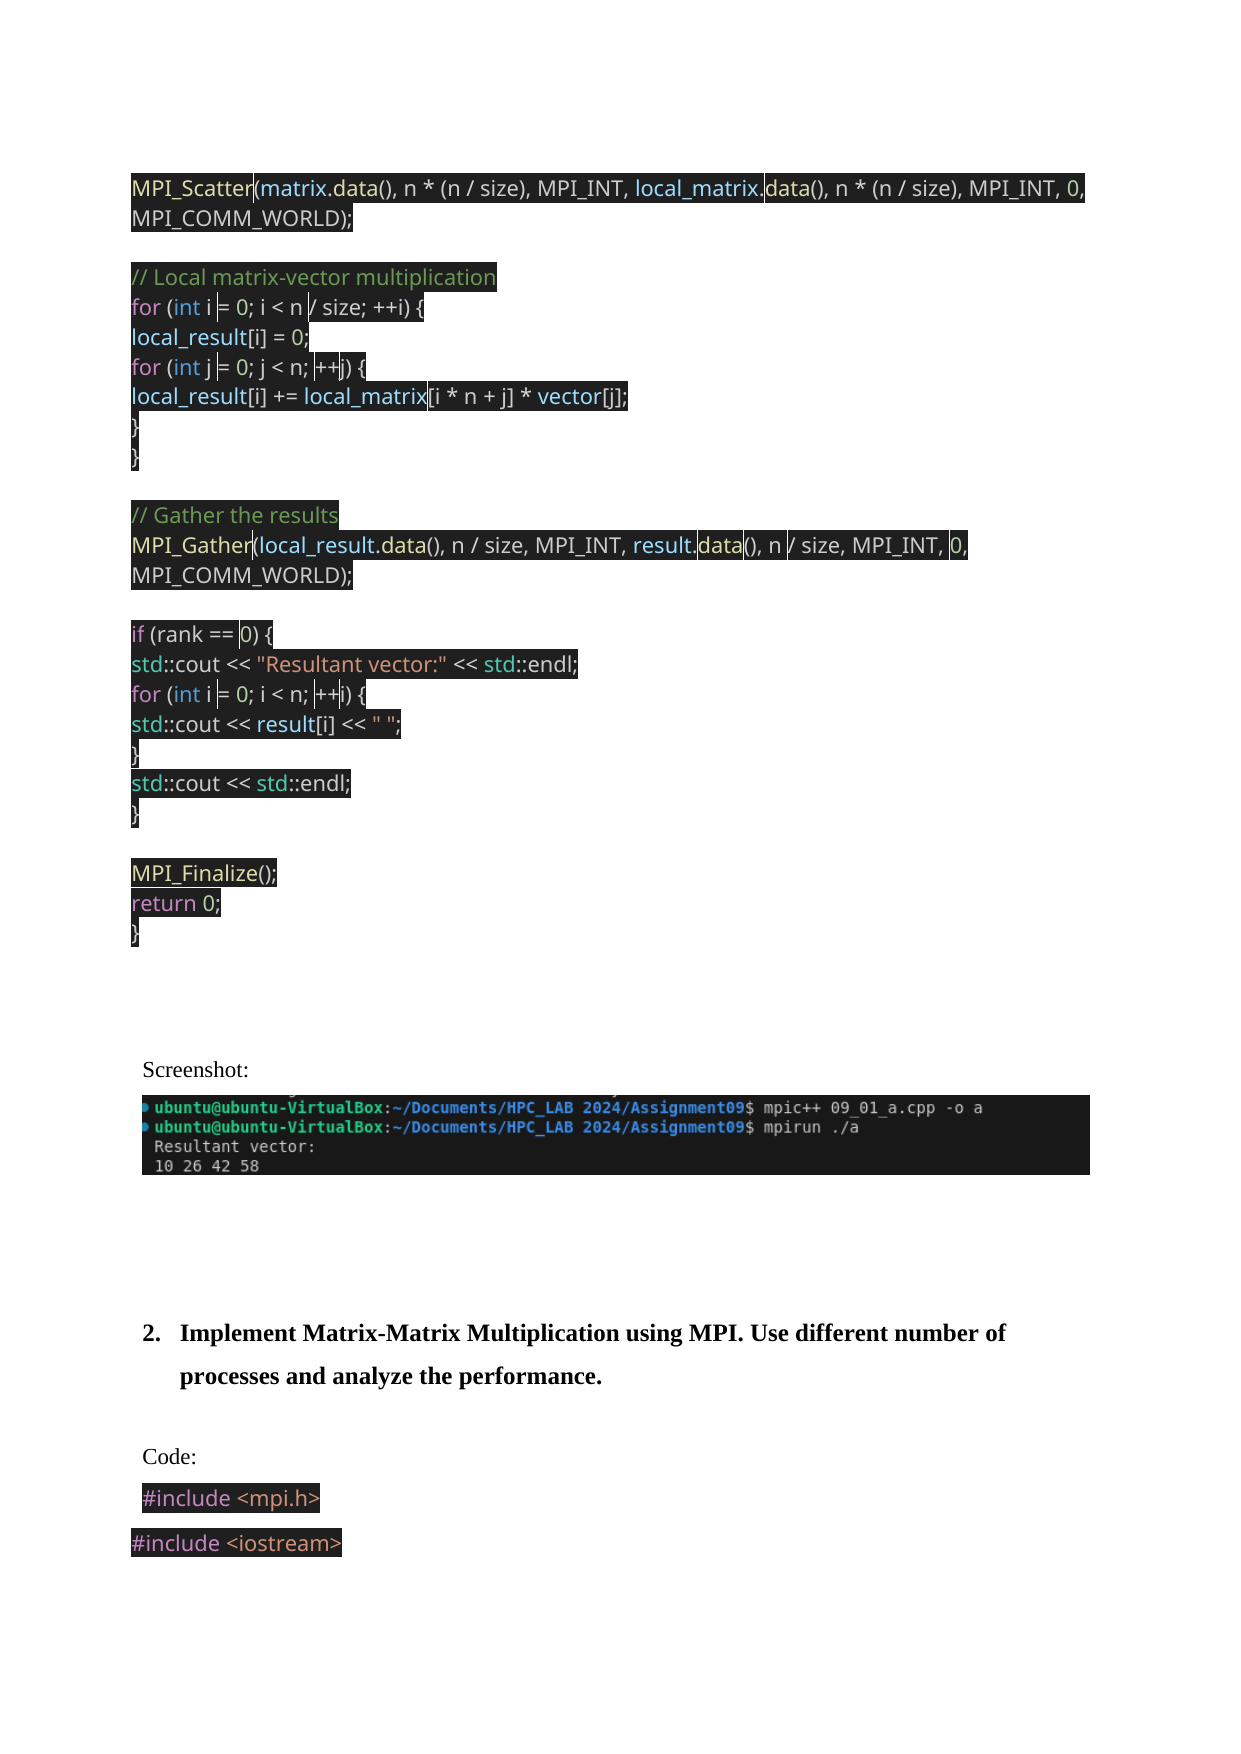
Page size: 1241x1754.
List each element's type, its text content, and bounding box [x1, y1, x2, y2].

text } [131, 798, 1101, 828]
text } [131, 917, 1101, 947]
text return 0; [131, 887, 1101, 917]
text std::cout << result[i] << " "; [131, 709, 1101, 739]
text #include <mpi.h> [142, 1483, 1090, 1513]
text std::cout << "Resultant vector:" << std::endl; [131, 649, 1101, 679]
text local_result[i] += local_matrix[i * n + j] * vector[j]; [131, 381, 1101, 411]
text Code: [142, 1443, 1090, 1470]
text // Gather the results [131, 500, 1101, 530]
text for (int i = 0; i < n / size; ++i) { [131, 292, 1101, 322]
text } [131, 739, 1101, 768]
text MPI_Gather(local_result.data(), n / size, MPI_INT, result.data(), n / size, MPI_INT, 0, MPI_COMM_WORLD); [131, 530, 1101, 590]
text } [131, 411, 1101, 441]
text Screenshot: [142, 1056, 1090, 1082]
text } [131, 441, 1101, 471]
text local_result[i] = 0; [131, 322, 1101, 352]
text MPI_Finalize(); [131, 858, 1101, 887]
text #include <iostream> [131, 1527, 1101, 1557]
picture [142, 1095, 1090, 1175]
text MPI_Scatter(matrix.data(), n * (n / size), MPI_INT, local_matrix.data(), n * (n / size), MPI_INT, 0, MPI_COMM_WORLD); [131, 173, 1101, 232]
text // Local matrix-vector multiplication [131, 262, 1101, 292]
text std::cout << std::endl; [131, 768, 1101, 798]
subtitle Implement Matrix-Matrix Multiplication using MPI. Use different number of processes and analyze the performance. [142, 1318, 1090, 1389]
text for (int j = 0; j < n; ++j) { [131, 352, 1101, 381]
text for (int i = 0; i < n; ++i) { [131, 679, 1101, 709]
text if (rank == 0) { [131, 619, 1101, 649]
